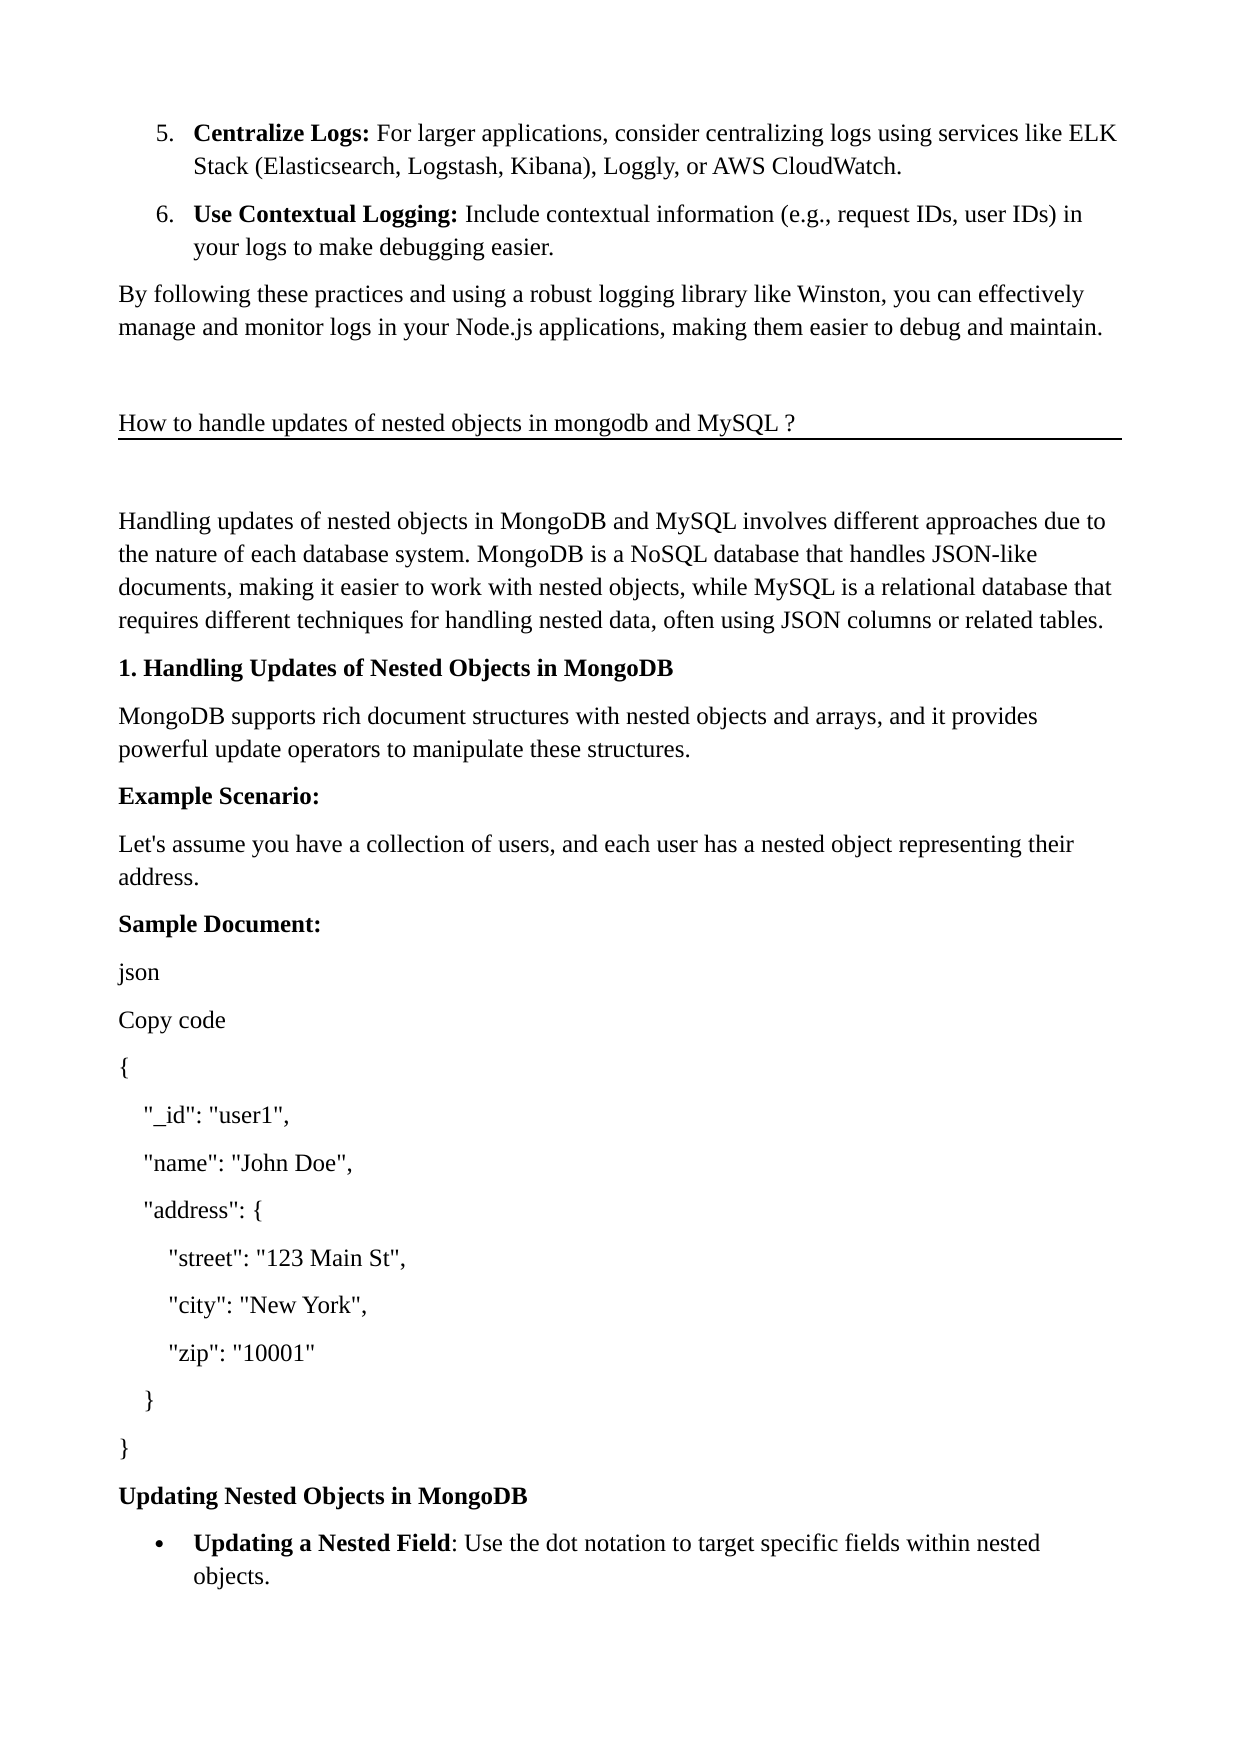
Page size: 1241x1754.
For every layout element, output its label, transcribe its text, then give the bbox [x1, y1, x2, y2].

text 1. Handling Updates of Nested Objects in MongoDB [118, 653, 1122, 682]
text Copy code [118, 1005, 1122, 1033]
list Updating a Nested Field: Use the dot notation to target specific fields within nested objects. [156, 1528, 1122, 1590]
text "street": "123 Main St", [118, 1243, 1122, 1272]
list Centralize Logs: For larger applications, consider centralizing logs using services like ELK Stack (Elasticsearch, Logstash, Kibana), Loggly, or AWS CloudWatch. [156, 118, 1122, 180]
text How to handle updates of nested objects in mongodb and MySQL ? [118, 408, 1122, 438]
text { [118, 1052, 1122, 1081]
text MongoDB supports rich document structures with nested objects and arrays, and it provides powerful update operators to manipulate these structures. [118, 701, 1122, 762]
text json [118, 957, 1122, 986]
text "zip": "10001" [118, 1338, 1122, 1367]
text Sample Document: [118, 909, 1122, 938]
text Updating Nested Objects in MongoDB [118, 1481, 1122, 1509]
text } [118, 1386, 1122, 1414]
text By following these practices and using a robust logging library like Winston, you can effectively manage and monitor logs in your Node.js applications, making them easier to debug and maintain. [118, 279, 1122, 341]
text Handling updates of nested objects in MongoDB and MySQL involves different approaches due to the nature of each database system. MongoDB is a NoSQL database that handles JSON-like documents, making it easier to work with nested objects, while MySQL is a relational database that requires different techniques for handling nested data, often using JSON columns or related tables. [118, 506, 1122, 634]
list Use Contextual Logging: Include contextual information (e.g., request IDs, user IDs) in your logs to make debugging easier. [156, 199, 1122, 261]
text "address": { [118, 1195, 1122, 1224]
text Let's assume you have a collection of users, and each user has a nested object representing their address. [118, 829, 1122, 891]
text } [118, 1433, 1122, 1462]
text "_id": "user1", [118, 1100, 1122, 1129]
text Example Scenario: [118, 781, 1122, 810]
text "name": "John Doe", [118, 1148, 1122, 1176]
text "city": "New York", [118, 1290, 1122, 1319]
